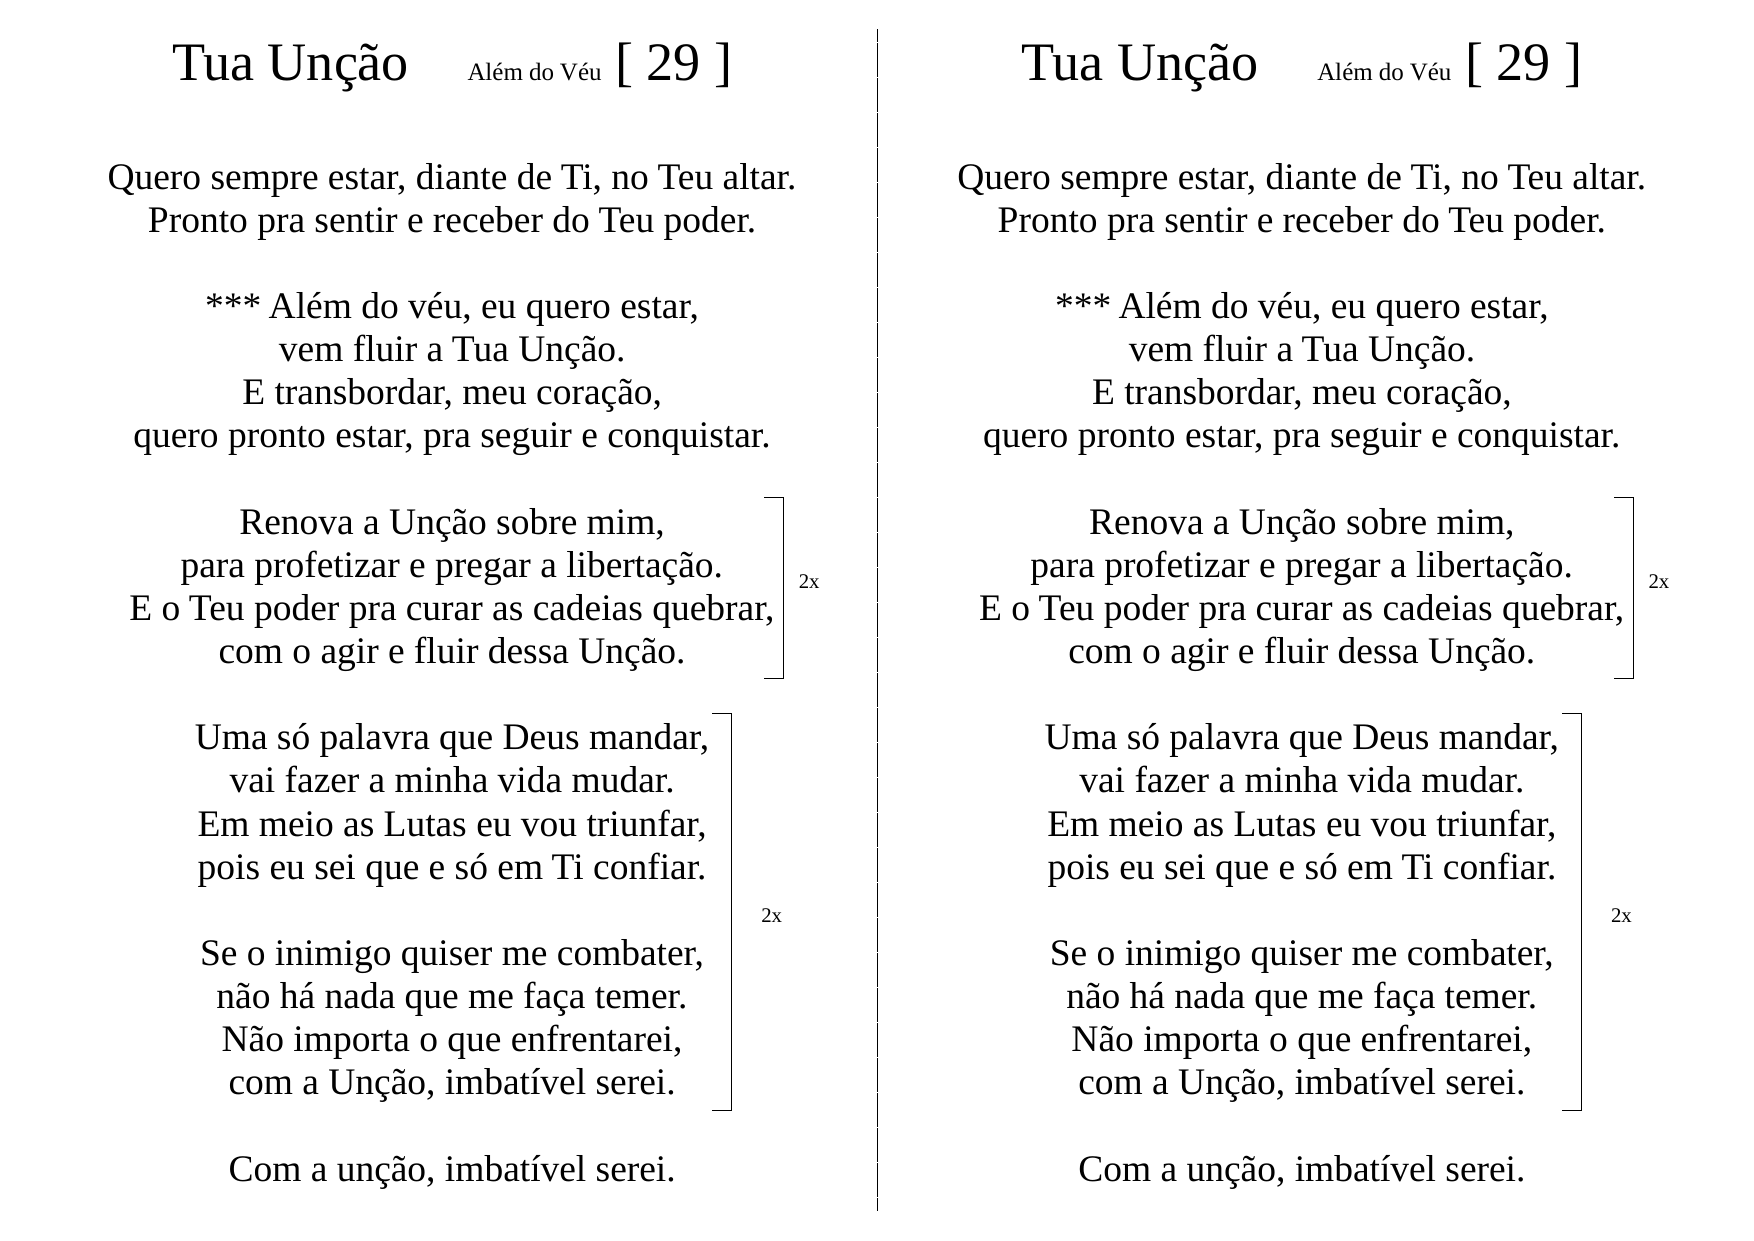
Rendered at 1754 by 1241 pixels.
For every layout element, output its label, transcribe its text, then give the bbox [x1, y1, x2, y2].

text Com a unção, imbatível serei. [879, 1146, 1724, 1189]
text com a Unção, imbatível serei. [29, 1060, 731, 1103]
text quero pronto estar, pra seguir e conquistar. [29, 413, 875, 456]
text com o agir e fluir dessa Unção. [29, 628, 783, 672]
text Tua Unção Além do Véu [ 29 ] [879, 29, 1724, 92]
text Renova a Unção sobre mim, [29, 499, 783, 542]
text com a Unção, imbatível serei. [879, 1060, 1581, 1103]
text [1582, 801, 1724, 844]
text [1634, 628, 1724, 672]
text [732, 973, 875, 1017]
text para profetizar e pregar a libertação. [29, 542, 783, 585]
text [1634, 499, 1724, 542]
text Tua Unção Além do Véu [ 29 ] [29, 29, 875, 92]
text [732, 930, 875, 973]
text para profetizar e pregar a libertação. [784, 542, 875, 585]
text [784, 628, 875, 672]
text [732, 1017, 875, 1060]
text vem fluir a Tua Unção. [879, 327, 1724, 370]
text *** Além do véu, eu quero estar, [879, 283, 1724, 327]
text Uma só palavra que Deus mandar, [29, 715, 731, 758]
text Com a unção, imbatível serei. [29, 1146, 875, 1189]
text [1582, 1060, 1724, 1103]
text pois eu sei que e só em Ti confiar. [29, 844, 731, 887]
text vai fazer a minha vida mudar. [879, 758, 1581, 801]
text com o agir e fluir dessa Unção. [879, 628, 1633, 672]
text [732, 844, 875, 887]
text quero pronto estar, pra seguir e conquistar. [879, 413, 1724, 456]
text não há nada que me faça temer. [879, 973, 1581, 1017]
text vem fluir a Tua Unção. [29, 327, 875, 370]
text *** Além do véu, eu quero estar, [29, 283, 875, 327]
text Não importa o que enfrentarei, [29, 1017, 731, 1060]
text [784, 499, 875, 542]
text Em meio as Lutas eu vou triunfar, [879, 801, 1581, 844]
text Não importa o que enfrentarei, [879, 1017, 1581, 1060]
text [1582, 1017, 1724, 1060]
text E o Teu poder pra curar as cadeias quebrar, [879, 585, 1633, 628]
text não há nada que me faça temer. [29, 973, 731, 1017]
text [732, 801, 875, 844]
text [784, 585, 875, 628]
text [1582, 930, 1724, 973]
text Em meio as Lutas eu vou triunfar, [29, 801, 731, 844]
text [732, 715, 875, 758]
text Quero sempre estar, diante de Ti, no Teu altar. [29, 154, 875, 197]
text [732, 1060, 875, 1103]
text Uma só palavra que Deus mandar, [879, 715, 1581, 758]
text pois eu sei que e só em Ti confiar. [879, 844, 1581, 887]
text [732, 758, 875, 801]
text [1582, 758, 1724, 801]
text E transbordar, meu coração, [879, 370, 1724, 413]
text Se o inimigo quiser me combater, [879, 930, 1581, 973]
text [1582, 715, 1724, 758]
text E transbordar, meu coração, [29, 370, 875, 413]
text Pronto pra sentir e receber do Teu poder. [29, 197, 875, 240]
text vai fazer a minha vida mudar. [29, 758, 731, 801]
text Pronto pra sentir e receber do Teu poder. [879, 197, 1724, 240]
text [1582, 973, 1724, 1017]
text para profetizar e pregar a libertação. [1634, 542, 1724, 585]
text E o Teu poder pra curar as cadeias quebrar, [29, 585, 783, 628]
text [1582, 844, 1724, 887]
text Quero sempre estar, diante de Ti, no Teu altar. [879, 154, 1724, 197]
text para profetizar e pregar a libertação. [879, 542, 1633, 585]
text Se o inimigo quiser me combater, [29, 930, 731, 973]
text [1634, 585, 1724, 628]
text Renova a Unção sobre mim, [879, 499, 1633, 542]
